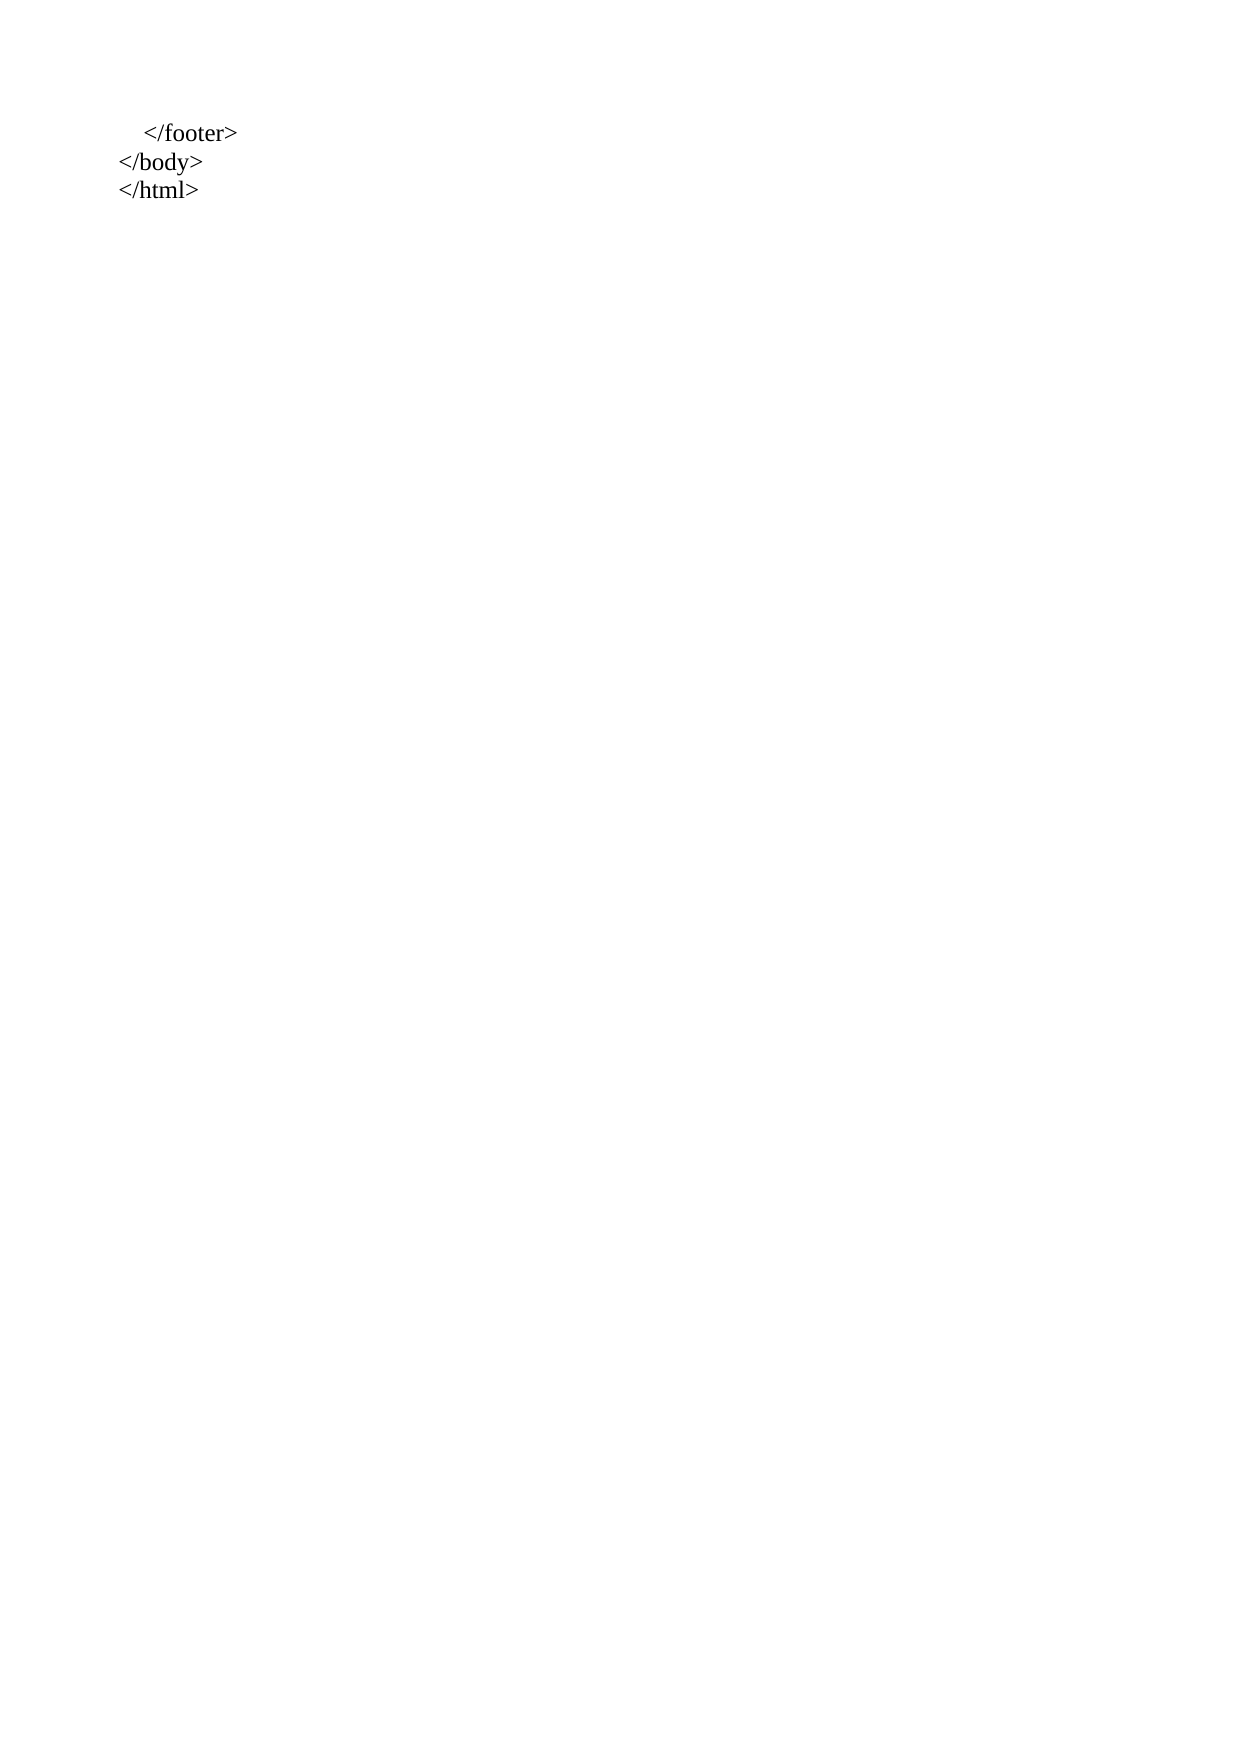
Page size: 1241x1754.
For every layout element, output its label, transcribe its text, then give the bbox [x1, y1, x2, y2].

text </html> [118, 176, 1122, 204]
text </footer> [118, 118, 1122, 147]
text </body> [118, 147, 1122, 176]
